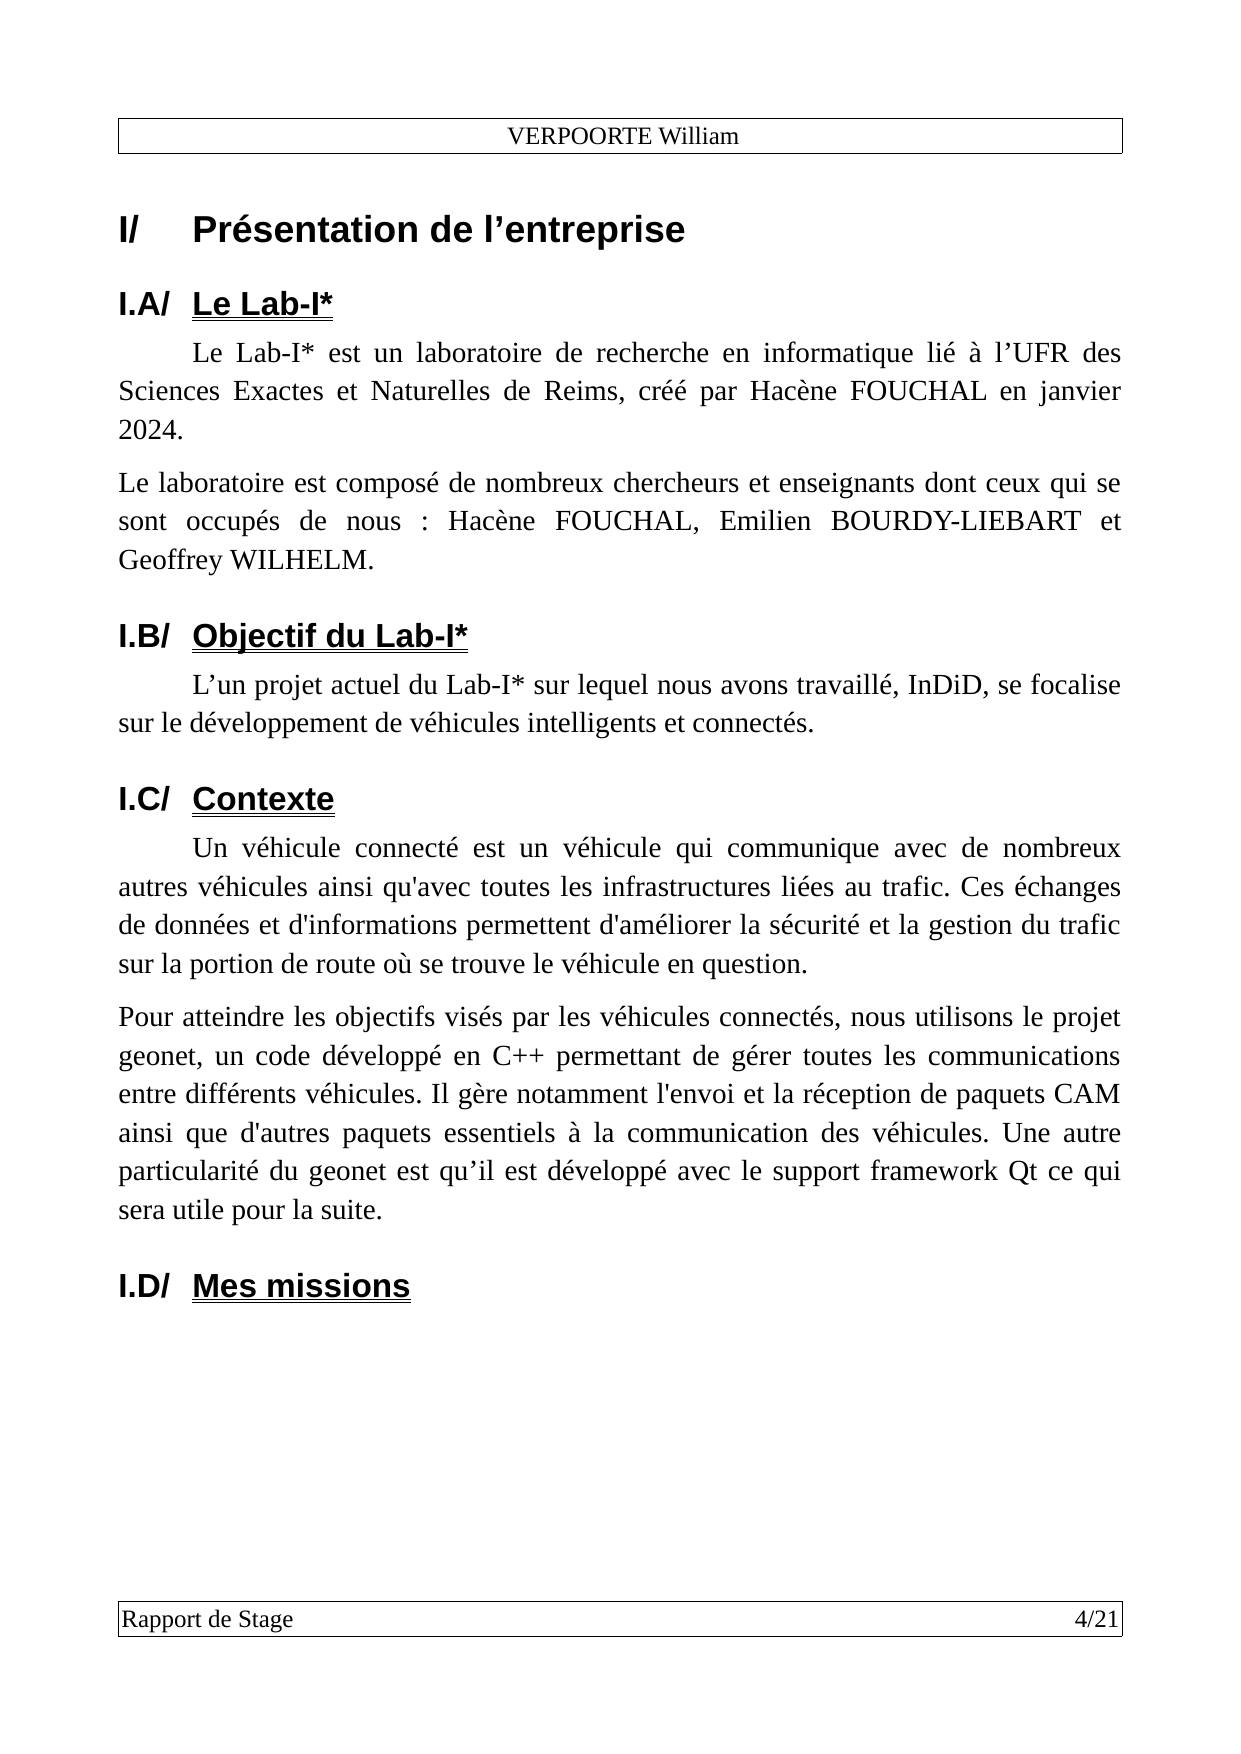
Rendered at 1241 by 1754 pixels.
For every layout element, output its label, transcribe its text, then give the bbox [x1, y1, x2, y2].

subtitle Le Lab-I* [118, 284, 1122, 322]
subtitle Objectif du Lab-I* [118, 616, 1122, 654]
text Pour atteindre les objectifs visés par les véhicules connectés, nous utilisons le projet geonet, un code développé en C++ permettant de gérer toutes les communications entre différents véhicules. Il gère notamment l'envoi et la réception de paquets CAM ainsi que d'autres paquets essentiels à la communication des véhicules. Une autre particularité du geonet est qu’il est développé avec le support framework Qt ce qui sera utile pour la suite. [118, 999, 1122, 1225]
text Le Lab-I* est un laboratoire de recherche en informatique lié à l’UFR des Sciences Exactes et Naturelles de Reims, créé par Hacène FOUCHAL en janvier 2024. [118, 335, 1122, 445]
text Un véhicule connecté est un véhicule qui communique avec de nombreux autres véhicules ainsi qu'avec toutes les infrastructures liées au trafic. Ces échanges de données et d'informations permettent d'améliorer la sécurité et la gestion du trafic sur la portion de route où se trouve le véhicule en question. [118, 830, 1122, 979]
subtitle Mes missions [118, 1266, 1122, 1304]
subtitle Contexte [118, 779, 1122, 818]
text Le laboratoire est composé de nombreux chercheurs et enseignants dont ceux qui se sont occupés de nous : Hacène FOUCHAL, Emilien BOURDY-LIEBART et Geoffrey WILHELM. [118, 465, 1122, 576]
text L’un projet actuel du Lab-I* sur lequel nous avons travaillé, InDiD, se focalise sur le développement de véhicules intelligents et connectés. [118, 667, 1122, 739]
subtitle Présentation de l’entreprise [118, 207, 1122, 251]
